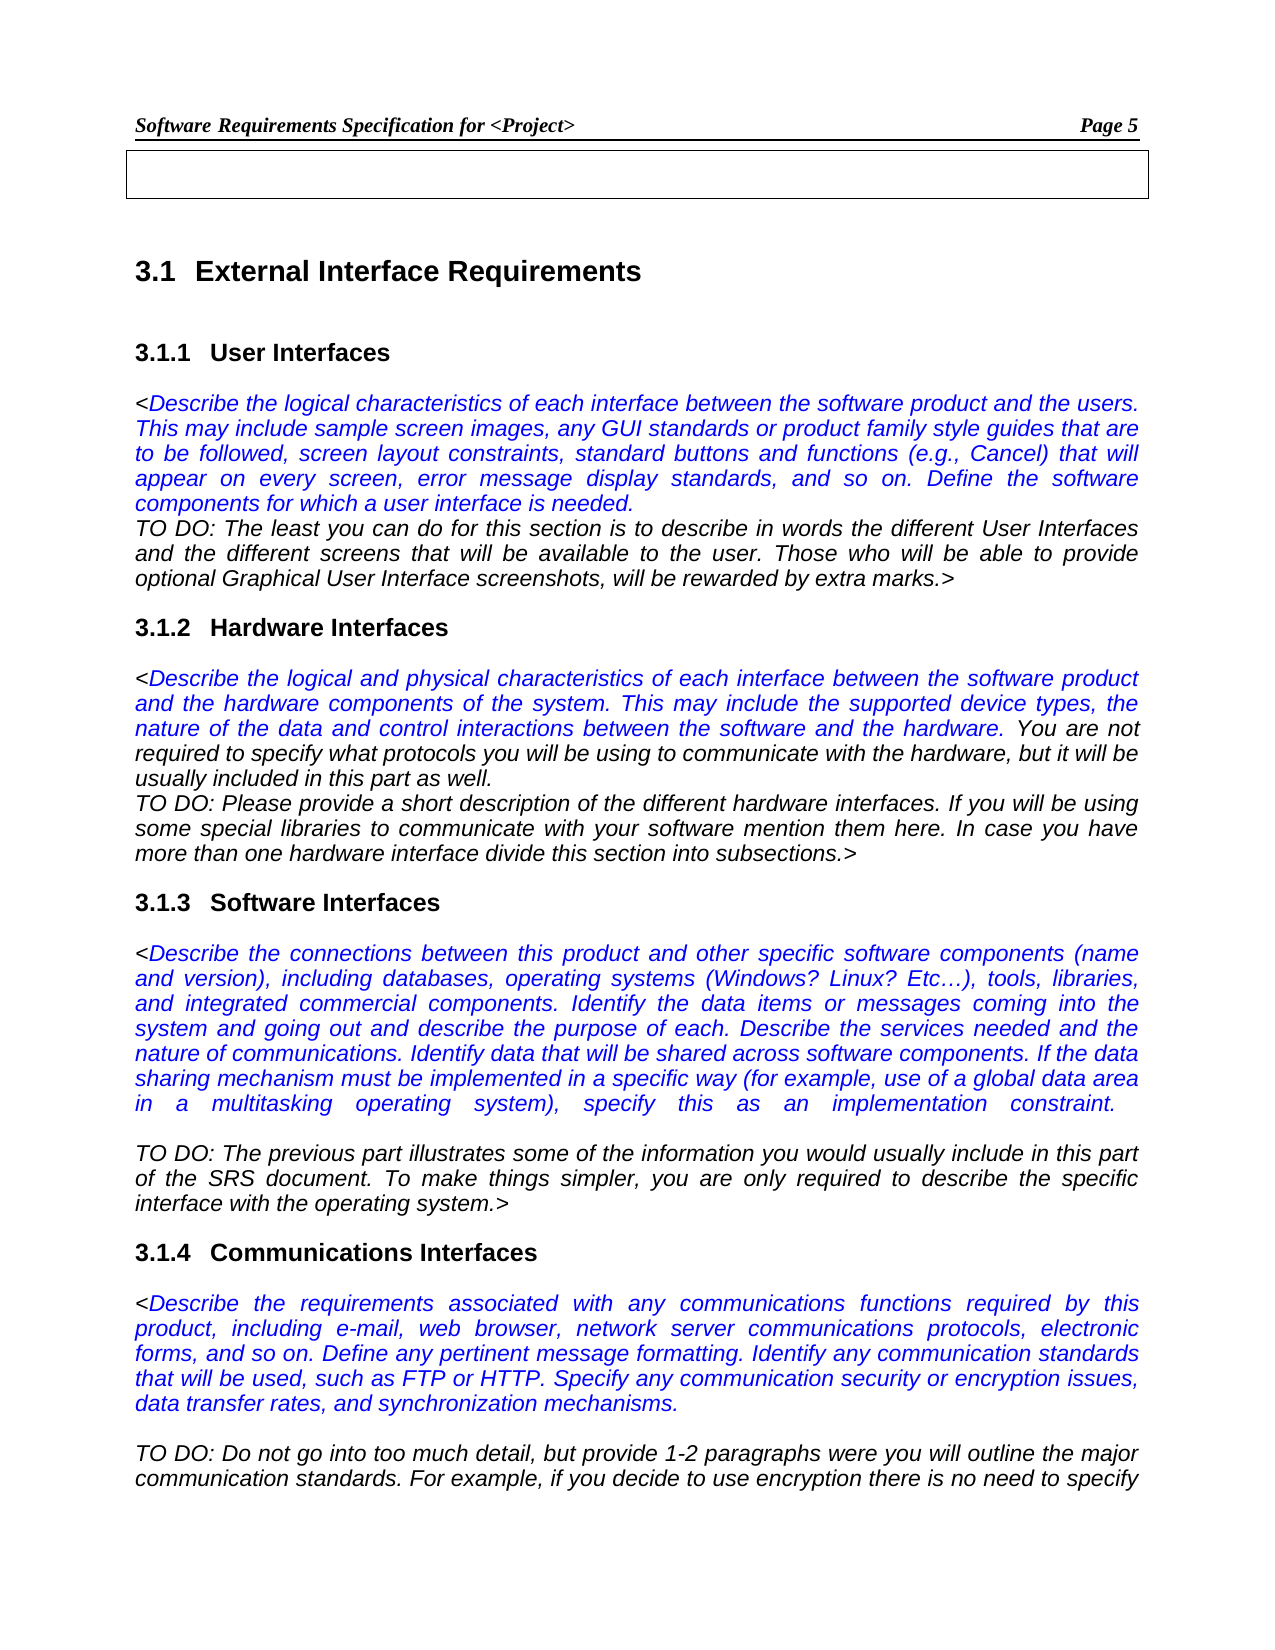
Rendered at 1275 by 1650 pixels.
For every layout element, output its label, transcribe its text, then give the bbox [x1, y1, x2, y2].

subtitle Specific Requirements [127, 151, 1148, 198]
subtitle User Interfaces [135, 341, 1140, 366]
text <Describe the connections between this product and other specific software components (name and version), including databases, operating systems (Windows? Linux? Etc…), tools, libraries, and integrated commercial components. Identify the data items or messages coming into the system and going out and describe the purpose of each. Describe the services needed and the nature of communications. Identify data that will be shared across software components. If the data sharing mechanism must be implemented in a specific way (for example, use of a global data area in a multitasking operating system), specify this as an implementation constraint. [135, 941, 1140, 1141]
subtitle Hardware Interfaces [135, 616, 1140, 641]
text TO DO: The previous part illustrates some of the information you would usually include in this part of the SRS document. To make things simpler, you are only required to describe the specific interface with the operating system.> [135, 1141, 1140, 1216]
text TO DO: Do not go into too much detail, but provide 1-2 paragraphs were you will outline the major communication standards. For example, if you decide to use encryption there is no need to specify [135, 1441, 1140, 1491]
text <Describe the requirements associated with any communications functions required by this product, including e-mail, web browser, network server communications protocols, electronic forms, and so on. Define any pertinent message formatting. Identify any communication standards that will be used, such as FTP or HTTP. Specify any communication security or encryption issues, data transfer rates, and synchronization mechanisms. [135, 1291, 1140, 1416]
text <Describe the logical characteristics of each interface between the software product and the users. This may include sample screen images, any GUI standards or product family style guides that are to be followed, screen layout constraints, standard buttons and functions (e.g., Cancel) that will appear on every screen, error message display standards, and so on. Define the software components for which a user interface is needed. [135, 391, 1140, 516]
subtitle Communications Interfaces [135, 1241, 1140, 1266]
text TO DO: Please provide a short description of the different hardware interfaces. If you will be using some special libraries to communicate with your software mention them here. In case you have more than one hardware interface divide this section into subsections.> [135, 791, 1140, 866]
text TO DO: The least you can do for this section is to describe in words the different User Interfaces and the different screens that will be available to the user. Those who will be able to provide optional Graphical User Interface screenshots, will be rewarded by extra marks.> [135, 516, 1140, 591]
subtitle Software Interfaces [135, 891, 1140, 916]
subtitle External Interface Requirements [135, 253, 1140, 287]
text <Describe the logical and physical characteristics of each interface between the software product and the hardware components of the system. This may include the supported device types, the nature of the data and control interactions between the software and the hardware. You are not required to specify what protocols you will be using to communicate with the hardware, but it will be usually included in this part as well. [135, 666, 1140, 791]
